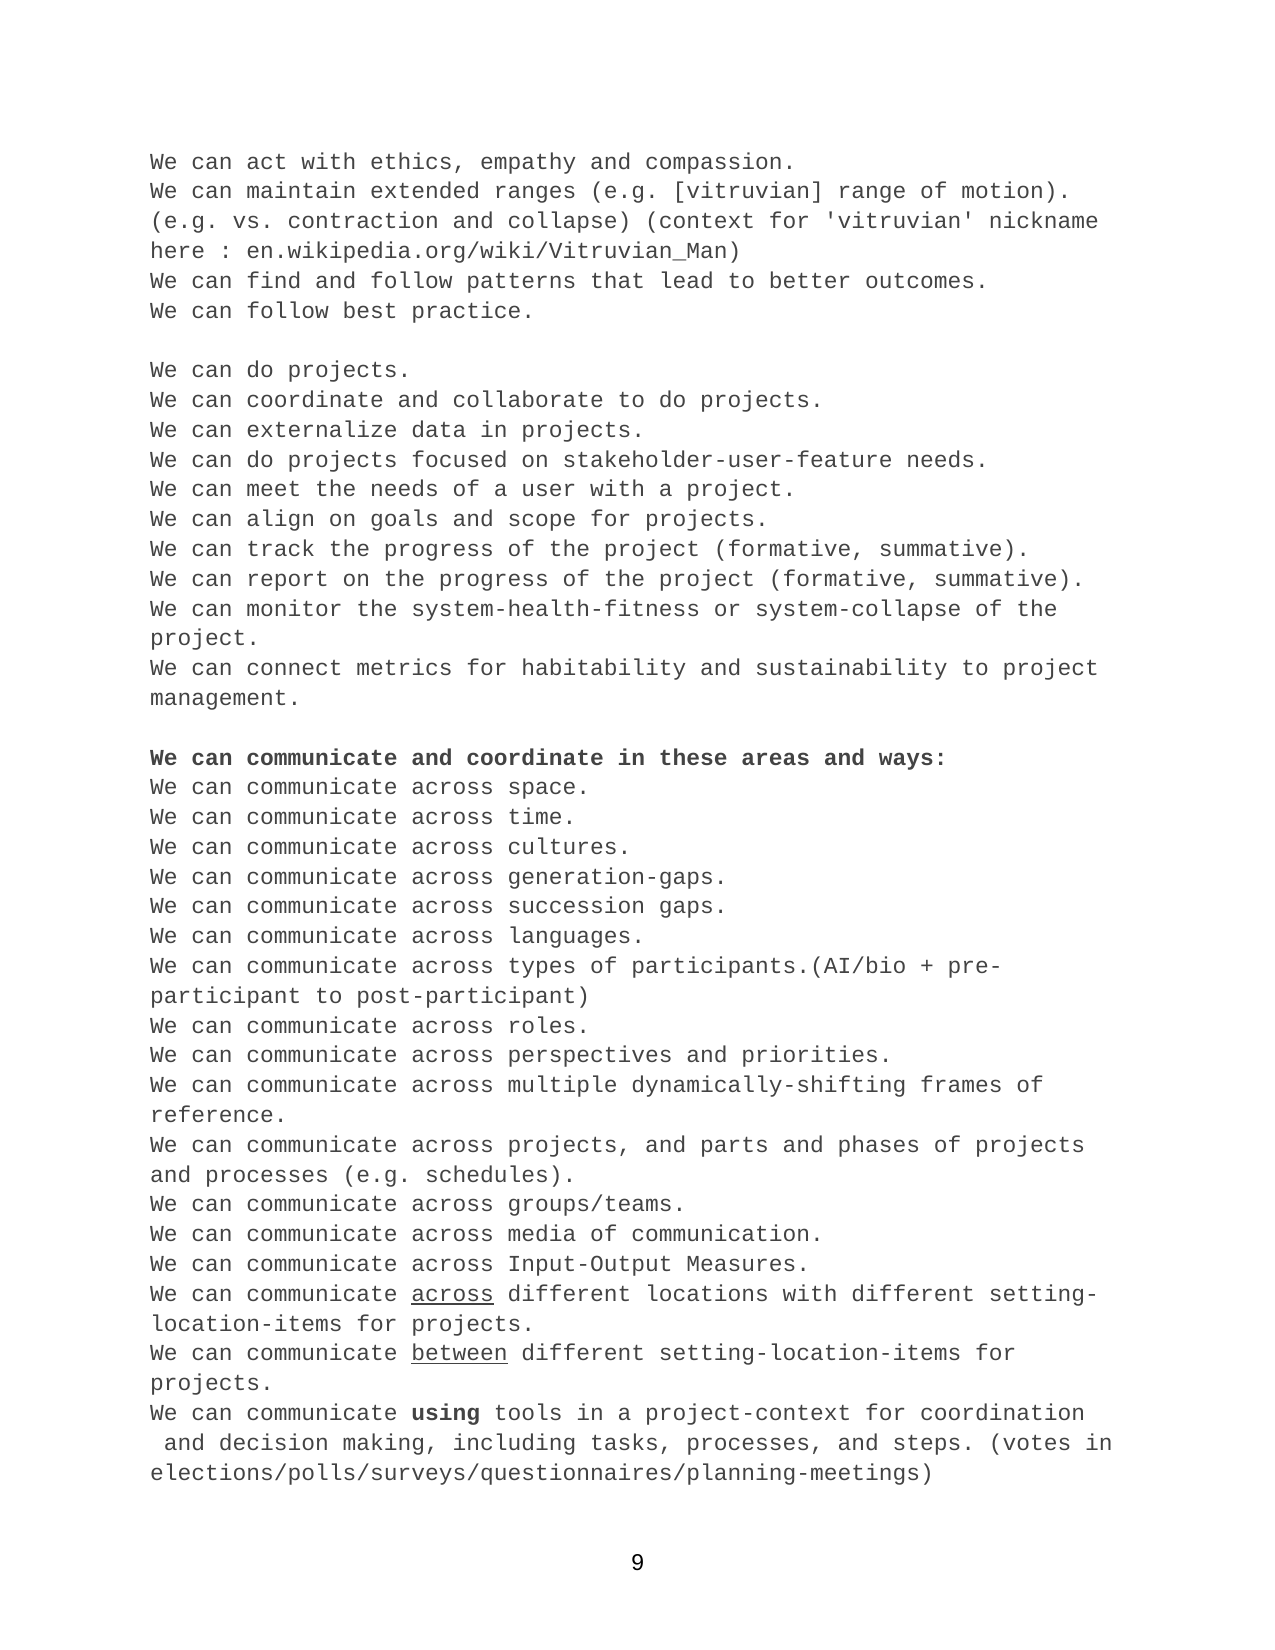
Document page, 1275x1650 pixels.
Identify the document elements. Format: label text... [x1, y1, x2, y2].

text We can communicate between different setting-location-items for projects. [150, 1342, 1125, 1397]
text We can meet the needs of a user with a project. [150, 478, 1125, 504]
text We can communicate across groups/teams. [150, 1193, 1125, 1219]
text We can communicate across projects, and parts and phases of projects and processes (e.g. schedules). [150, 1133, 1125, 1189]
text We can communicate across space. [150, 776, 1125, 802]
text We can maintain extended ranges (e.g. [vitruvian] range of motion). (e.g. vs. contraction and collapse) (context for 'vitruvian' nickname here : en.wikipedia.org/wiki/Vitruvian_Man) [150, 180, 1125, 265]
text We can report on the progress of the project (formative, summative). [150, 567, 1125, 593]
text We can track the progress of the project (formative, summative). [150, 537, 1125, 563]
text We can communicate across multiple dynamically-shifting frames of reference. [150, 1073, 1125, 1129]
text We can act with ethics, empathy and compassion. [150, 150, 1125, 176]
text We can communicate across languages. [150, 924, 1125, 951]
text We can communicate across Input-Output Measures. [150, 1252, 1125, 1278]
text We can communicate across different locations with different setting-location-items for projects. [150, 1282, 1125, 1338]
text We can communicate and coordinate in these areas and ways: [150, 746, 1125, 772]
text We can communicate across roles. [150, 1014, 1125, 1040]
text We can do projects. [150, 358, 1125, 384]
text We can align on goals and scope for projects. [150, 507, 1125, 533]
text We can coordinate and collaborate to do projects. [150, 388, 1125, 414]
text We can find and follow patterns that lead to better outcomes. [150, 269, 1125, 295]
text We can communicate across cultures. [150, 835, 1125, 861]
text We can connect metrics for habitability and sustainability to project management. [150, 656, 1125, 712]
text We can communicate across types of participants.(AI/bio + pre-participant to post-participant) [150, 954, 1125, 1010]
text We can externalize data in projects. [150, 418, 1125, 444]
text We can communicate across media of communication. [150, 1222, 1125, 1248]
text We can communicate across succession gaps. [150, 895, 1125, 921]
text We can communicate using tools in a project-context for coordination [150, 1401, 1125, 1427]
text We can monitor the system-health-fitness or system-collapse of the project. [150, 597, 1125, 653]
text We can do projects focused on stakeholder-user-feature needs. [150, 448, 1125, 474]
text We can follow best practice. [150, 299, 1125, 325]
text We can communicate across time. [150, 805, 1125, 831]
text We can communicate across perspectives and priorities. [150, 1044, 1125, 1070]
text and decision making, including tasks, processes, and steps. (votes in elections/polls/surveys/questionnaires/planning-meetings) [150, 1431, 1125, 1487]
text We can communicate across generation-gaps. [150, 865, 1125, 891]
